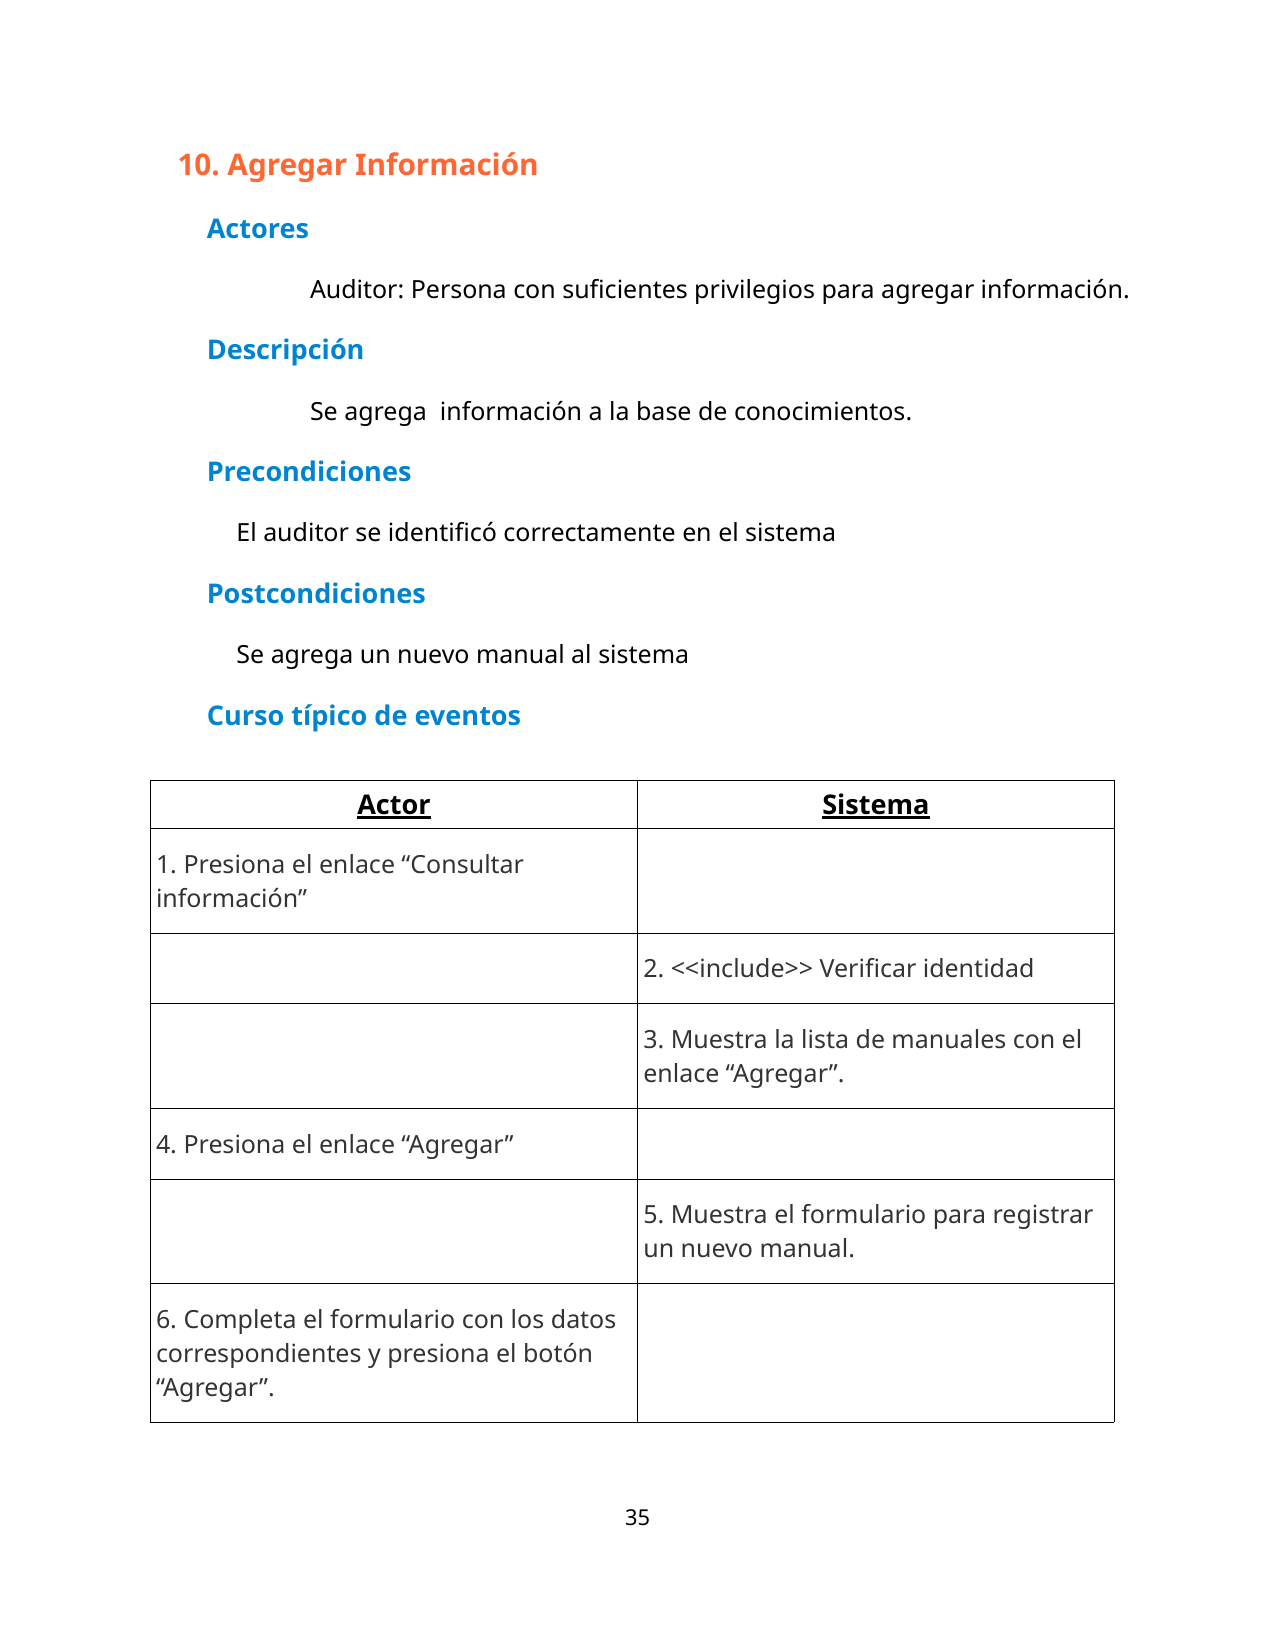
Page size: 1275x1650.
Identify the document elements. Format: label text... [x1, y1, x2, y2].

table_cell 4. Presiona el enlace “Agregar” [151, 1109, 637, 1178]
text Se agrega un nuevo manual al sistema [236, 637, 1157, 671]
table_cell [638, 1284, 1114, 1422]
text 10. Agregar Información [177, 143, 1157, 183]
table_cell [638, 829, 1114, 933]
table_cell [151, 934, 637, 1003]
text Auditor: Persona con suficientes privilegios para agregar información. [236, 271, 1157, 305]
table_cell 1. Presiona el enlace “Consultar información” [151, 829, 637, 933]
table_cell [151, 1180, 637, 1283]
text Actores [207, 209, 1157, 246]
text Precondiciones [207, 453, 1157, 489]
text Curso típico de eventos [207, 696, 1157, 733]
table_cell 5. Muestra el formulario para registrar un nuevo manual. [638, 1180, 1114, 1283]
table_cell [638, 1109, 1114, 1178]
text Postcondiciones [207, 574, 1157, 611]
text Descripción [207, 331, 1157, 368]
table_header Actor [151, 781, 637, 828]
table_cell [151, 1004, 637, 1108]
table_cell 3. Muestra la lista de manuales con el enlace “Agregar”. [638, 1004, 1114, 1108]
table_header Sistema [638, 781, 1114, 828]
table_cell 2. <<include>> Verificar identidad [638, 934, 1114, 1003]
text El auditor se identificó correctamente en el sistema [236, 515, 1157, 549]
text Se agrega información a la base de conocimientos. [236, 393, 1157, 427]
table_cell 6. Completa el formulario con los datos correspondientes y presiona el botón “Agregar”. [151, 1284, 637, 1422]
